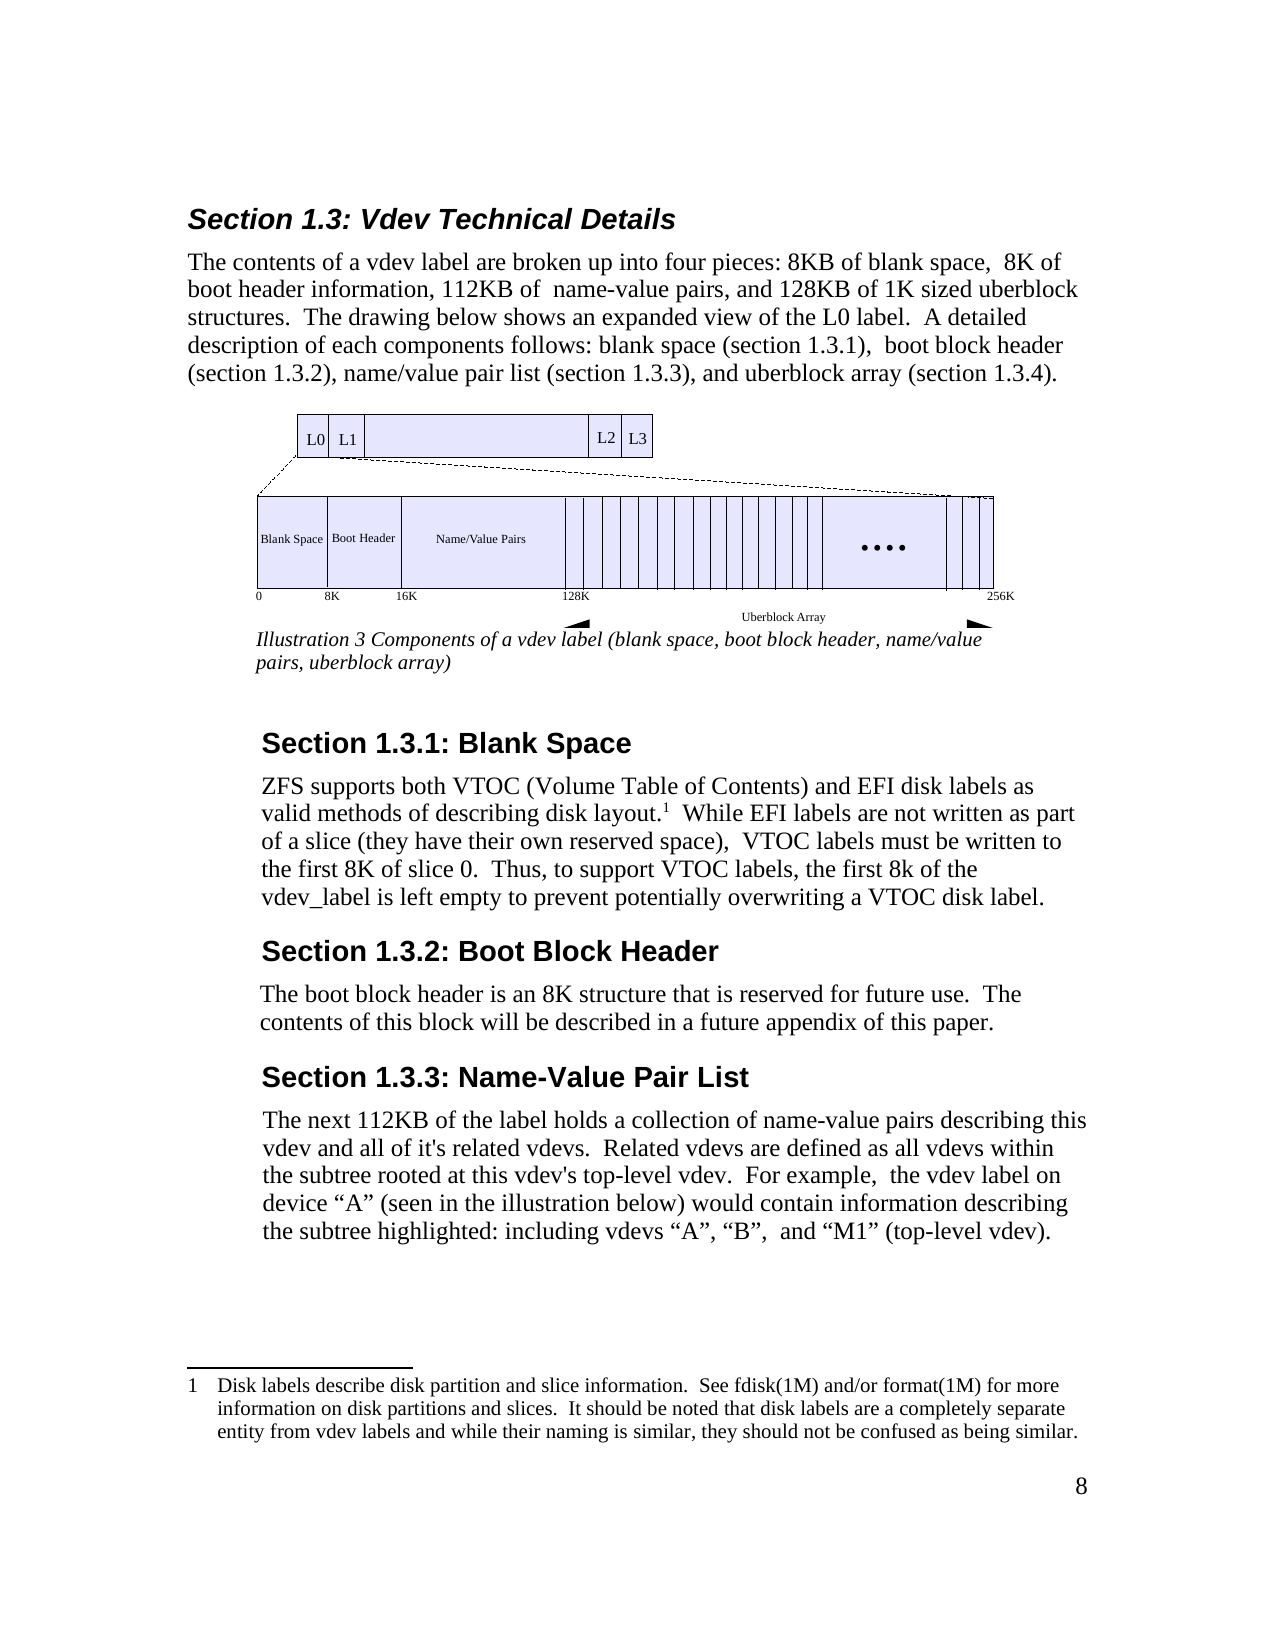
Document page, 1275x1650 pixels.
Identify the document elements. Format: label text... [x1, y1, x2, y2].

text The boot block header is an 8K structure that is reserved for future use. The contents of this block will be described in a future appendix of this paper. [259, 981, 1087, 1036]
subtitle Section 1.3.3: Name-Value Pair List [187, 1061, 1087, 1094]
subtitle Section 1.3: Vdev Technical Details [187, 203, 1087, 235]
subtitle Section 1.3.2: Boot Block Header [187, 935, 1087, 968]
text Disk labels describe disk partition and slice information. See fdisk(1M) and/or format(1M) for more information on disk partitions and slices. It should be noted that disk labels are a completely separate entity from vdev labels and while their naming is similar, they should not be confused as being similar. [187, 1374, 1087, 1443]
text The next 112KB of the label holds a collection of name-value pairs describing this vdev and all of it's related vdevs. Related vdevs are defined as all vdevs within the subtree rooted at this vdev's top-level vdev. For example, the vdev label on device “A” (seen in the illustration below) would contain information describing the subtree highlighted: including vdevs “A”, “B”, and “M1” (top-level vdev). [262, 1106, 1087, 1245]
text Illustration 3 Components of a vdev label (blank space, boot block header, name/value pairs, uberblock array) [256, 414, 1019, 674]
text The contents of a vdev label are broken up into four pieces: 8KB of blank space, 8K of boot header information, 112KB of name-value pairs, and 128KB of 1K sized uberblock structures. The drawing below shows an expanded view of the L0 label. A detailed description of each components follows: blank space (section 1.3.1), boot block header (section 1.3.2), name/value pair list (section 1.3.3), and uberblock array (section 1.3.4). [187, 248, 1087, 386]
subtitle Section 1.3.1: Blank Space [187, 727, 1087, 759]
text ZFS supports both VTOC (Volume Table of Contents) and EFI disk labels as valid methods of describing disk layout. While EFI labels are not written as part of a slice (they have their own reserved space), VTOC labels must be written to the first 8K of slice 0. Thus, to support VTOC labels, the first 8k of the vdev_label is left empty to prevent potentially overwriting a VTOC disk label. [261, 772, 1087, 910]
